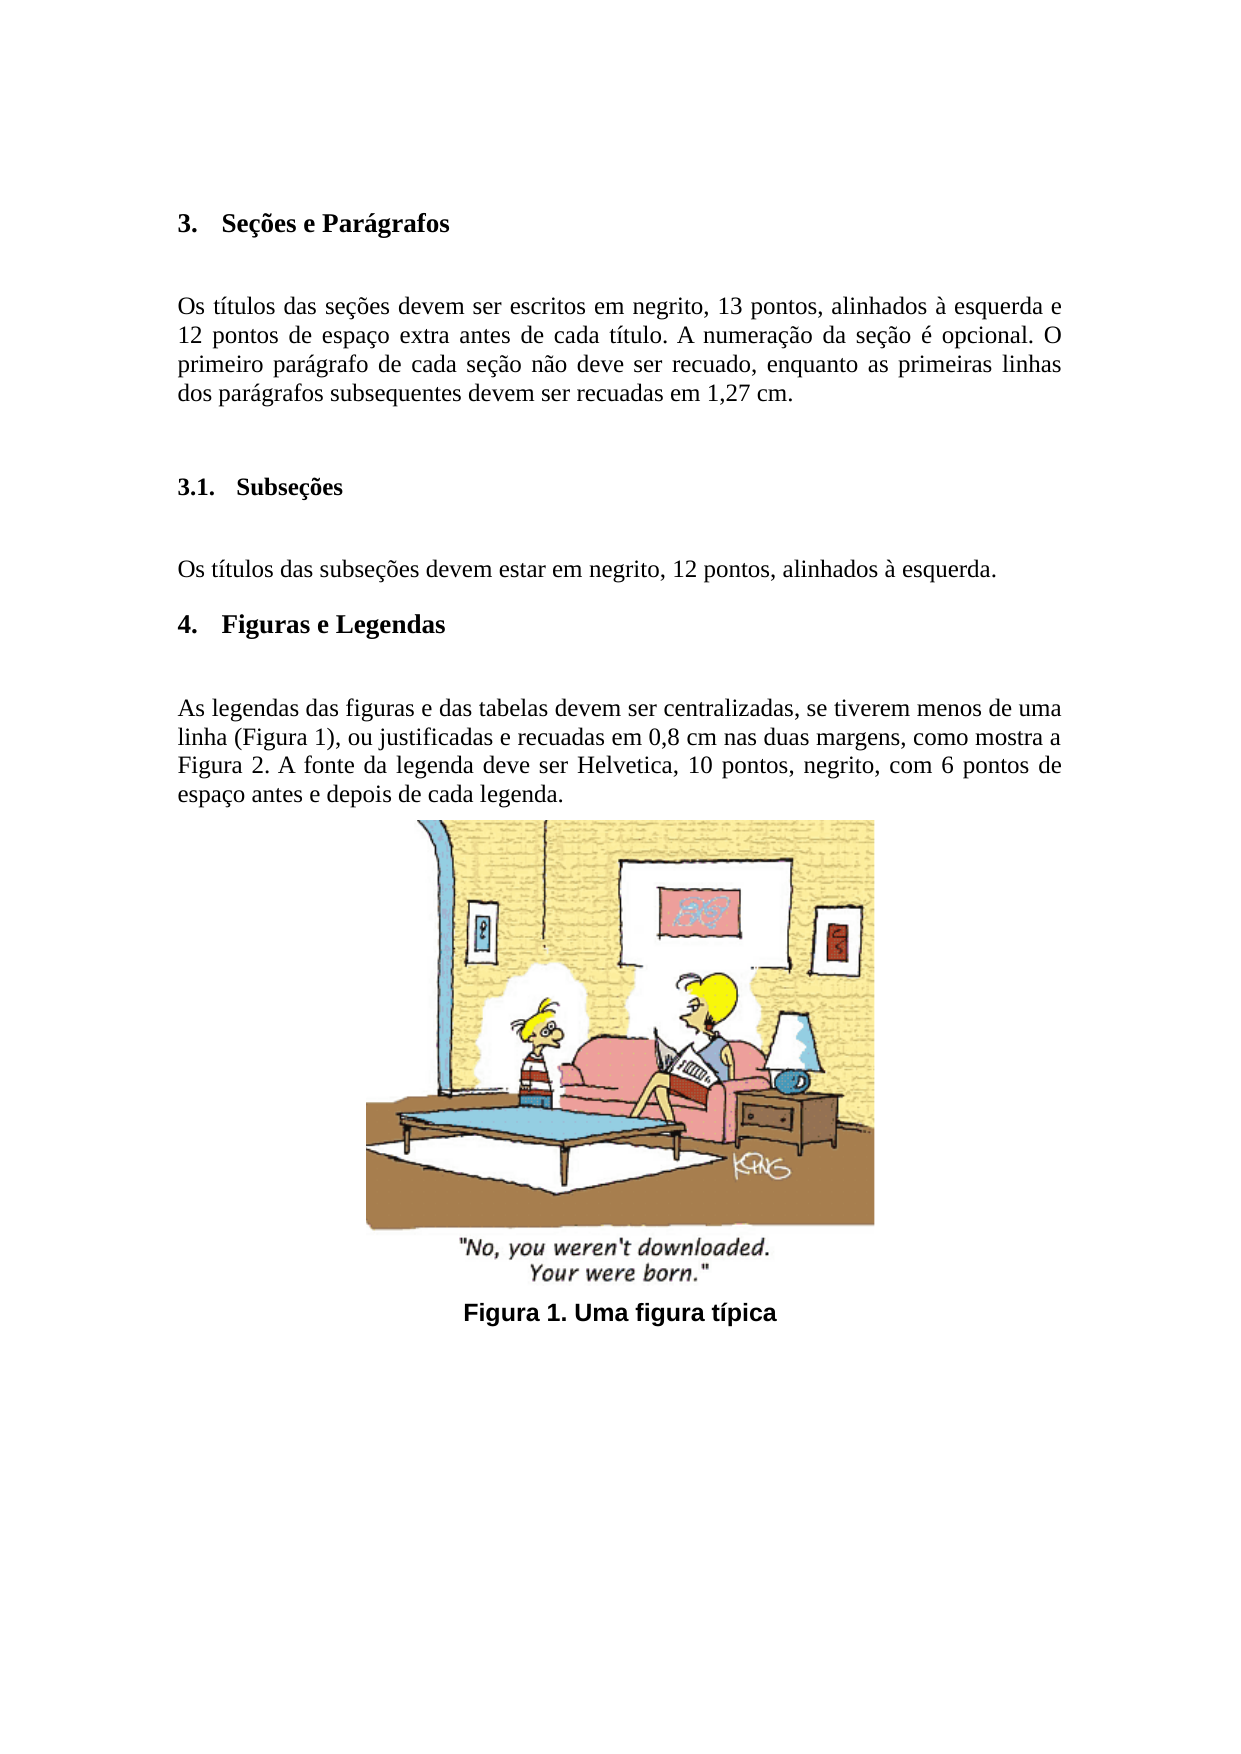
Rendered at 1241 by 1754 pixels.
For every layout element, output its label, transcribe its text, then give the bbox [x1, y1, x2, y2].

text As legendas das figuras e das tabelas devem ser centralizadas, se tiverem menos de uma linha (Figura 1), ou justificadas e recuadas em 0,8 cm nas duas margens, como mostra a Figura 2. A fonte da legenda deve ser Helvetica, 10 pontos, negrito, com 6 pontos de espaço antes e depois de cada legenda. [177, 693, 1063, 808]
title Seções e Parágrafos [177, 207, 1063, 238]
text Figura 1. Uma figura típica [224, 1297, 1016, 1326]
text Os títulos das seções devem ser escritos em negrito, 13 pontos, alinhados à esquerda e 12 pontos de espaço extra antes de cada título. A numeração da seção é opcional. O primeiro parágrafo de cada seção não deve ser recuado, enquanto as primeiras linhas dos parágrafos subsequentes devem ser recuadas em 1,27 cm. [177, 291, 1063, 406]
title Figuras e Legendas [177, 608, 1063, 639]
title Subseções [177, 472, 1063, 501]
text Os títulos das subseções devem estar em negrito, 12 pontos, alinhados à esquerda. [177, 554, 1063, 583]
